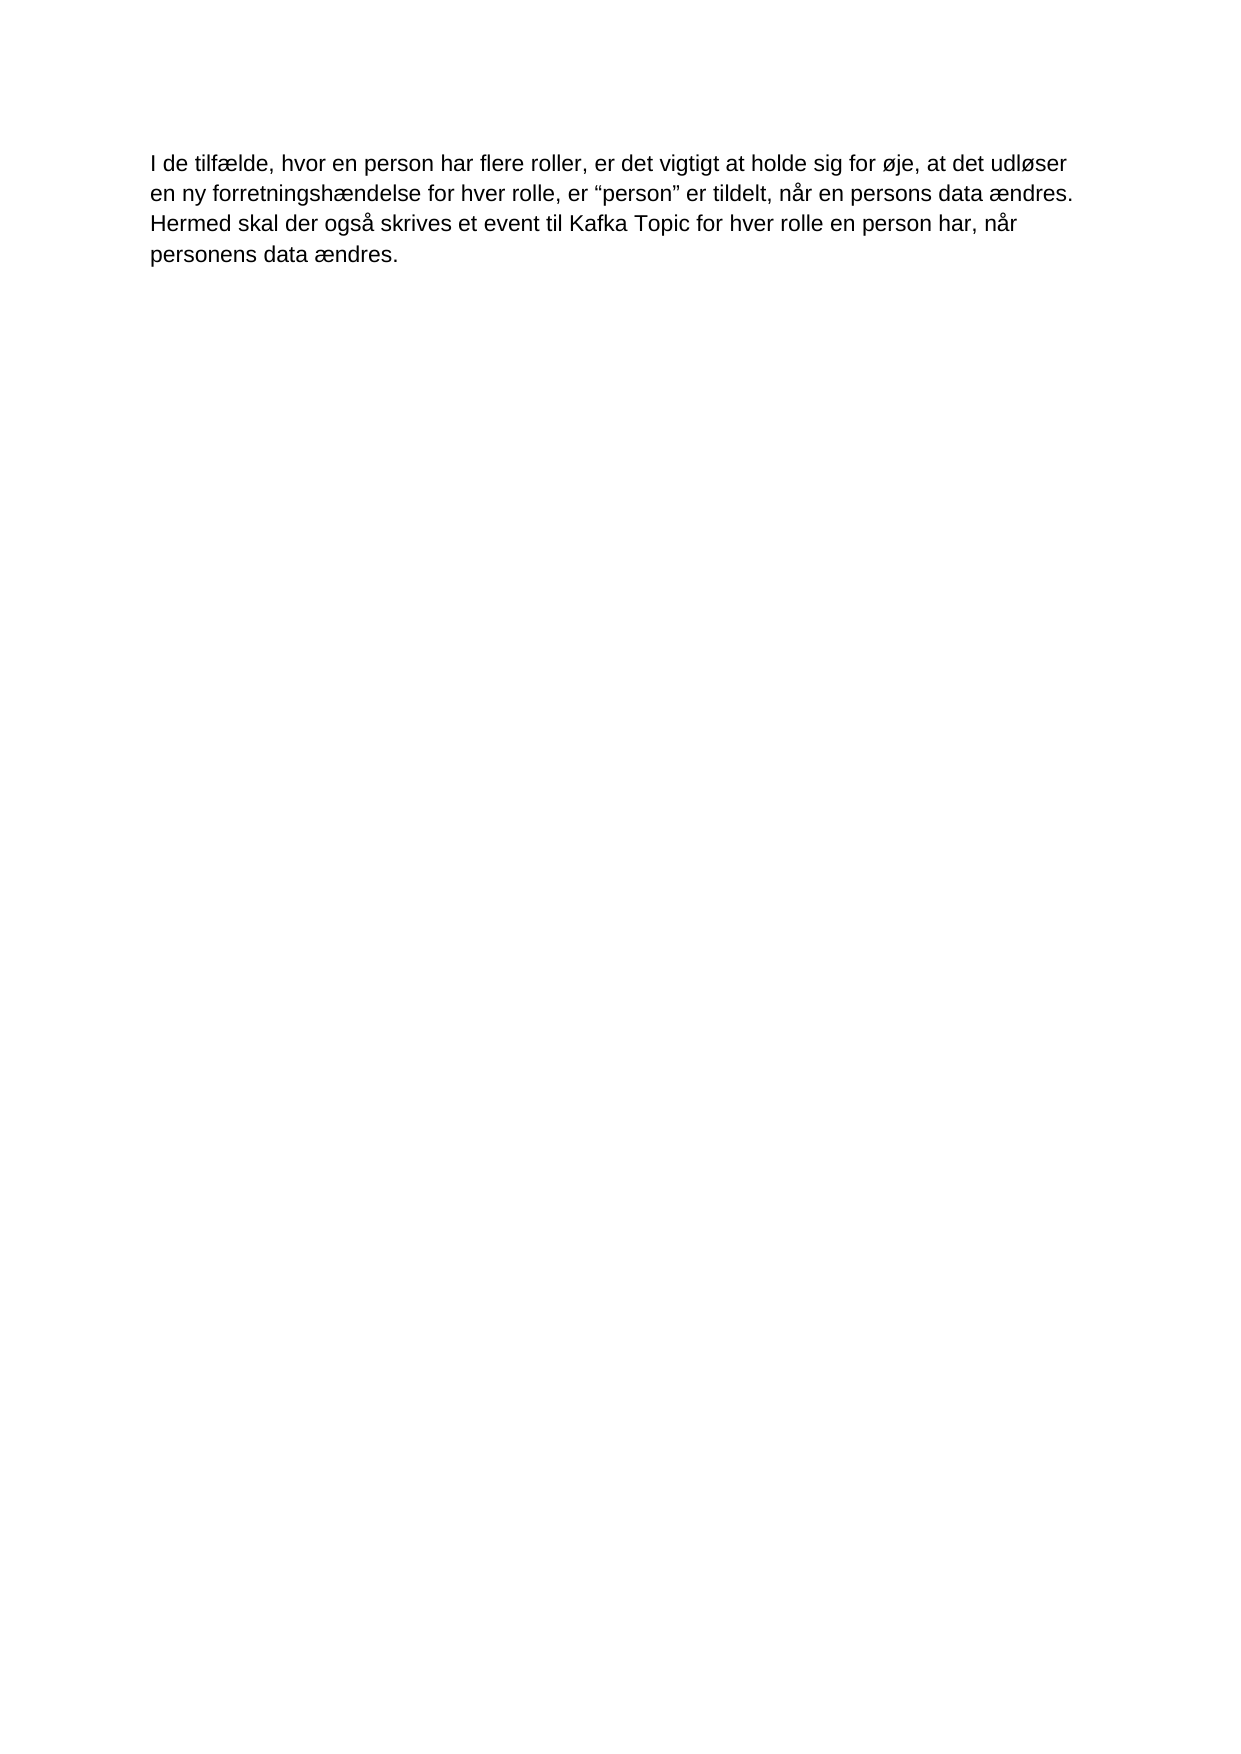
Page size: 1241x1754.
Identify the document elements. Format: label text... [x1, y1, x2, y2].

text I de tilfælde, hvor en person har flere roller, er det vigtigt at holde sig for øje, at det udløser en ny forretningshændelse for hver rolle, er “person” er tildelt, når en persons data ændres. Hermed skal der også skrives et event til Kafka Topic for hver rolle en person har, når personens data ændres. [150, 150, 1090, 267]
